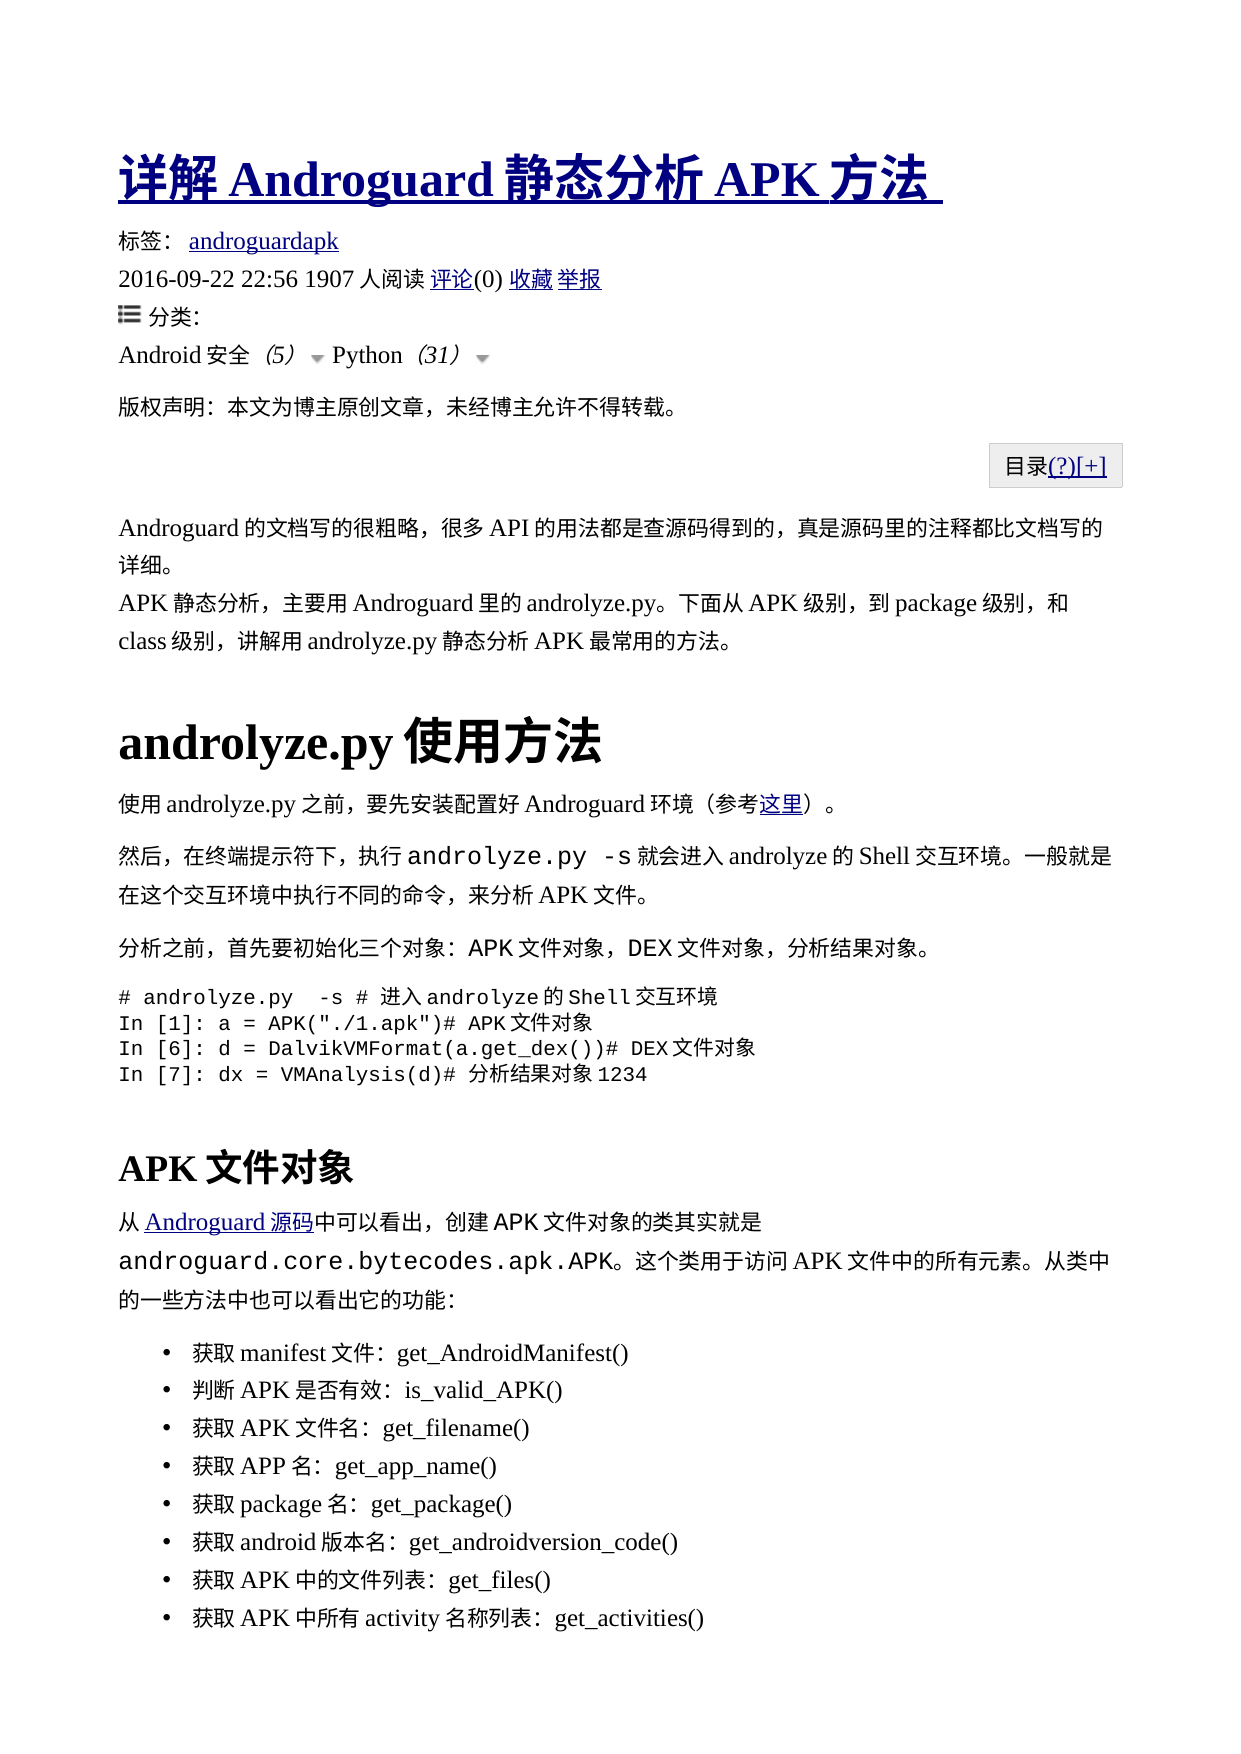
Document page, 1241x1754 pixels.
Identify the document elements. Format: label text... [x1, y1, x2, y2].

list 获取APP名：get_app_name() [162, 1449, 1122, 1481]
text In [1]: a = APK("./1.apk")# APK文件对象 [118, 1011, 1122, 1036]
list 获取APK中的文件列表：get_files() [162, 1563, 1122, 1595]
text 从Androguard源码中可以看出，创建APK文件对象的类其实就是androguard.core.bytecodes.apk.APK。这个类用于访问APK文件中的所有元素。从类中的一些方法中也可以看出它的功能： [118, 1205, 1122, 1315]
text 分析之前，首先要初始化三个对象：APK文件对象，DEX文件对象，分析结果对象。 [118, 931, 1122, 964]
list 判断APK是否有效：is_valid_APK() [162, 1373, 1122, 1405]
subtitle APK文件对象 [118, 1138, 1122, 1192]
text 然后，在终端提示符下，执行androlyze.py -s就会进入androlyze的Shell交互环境。一般就是在这个交互环境中执行不同的命令，来分析APK文件。 [118, 839, 1122, 910]
subtitle androlyze.py使用方法 [118, 702, 1122, 774]
picture [476, 355, 492, 364]
list 获取APK文件名：get_filename() [162, 1411, 1122, 1443]
text 标签： androguardapk [118, 224, 1122, 255]
text Android安全（5） Python（31） [118, 338, 1122, 369]
list 获取APK中所有activity名称列表：get_activities() [162, 1601, 1122, 1633]
text 目录(?)[+] [990, 444, 1122, 487]
picture [118, 305, 142, 326]
list 获取manifest文件：get_AndroidManifest() [162, 1336, 1122, 1367]
text In [6]: d = DalvikVMFormat(a.get_dex())# DEX文件对象 [118, 1036, 1122, 1062]
text 2016-09-22 22:56 1907人阅读 评论(0) 收藏 举报 [118, 262, 1122, 293]
text In [7]: dx = VMAnalysis(d)# 分析结果对象1234 [118, 1062, 1122, 1088]
text Androguard的文档写的很粗略，很多API的用法都是查源码得到的，真是源码里的注释都比文档写的详细。 APK静态分析，主要用Androguard里的androlyze.py。下面从APK级别，到package级别，和class级别，讲解用androlyze.py静态分析APK最常用的方法。 [118, 511, 1122, 656]
text [118, 443, 989, 487]
subtitle 详解Androguard静态分析APK方法 [118, 143, 1122, 211]
list 获取android版本名：get_androidversion_code() [162, 1525, 1122, 1557]
text 分类： [118, 300, 1122, 331]
text 使用androlyze.py之前，要先安装配置好Androguard环境（参考这里）。 [118, 787, 1122, 818]
text # androlyze.py -s # 进入androlyze的Shell交互环境 [118, 985, 1122, 1011]
text 版权声明：本文为博主原创文章，未经博主允许不得转载。 [118, 390, 1122, 422]
list 获取package名：get_package() [162, 1487, 1122, 1519]
picture [311, 355, 327, 364]
